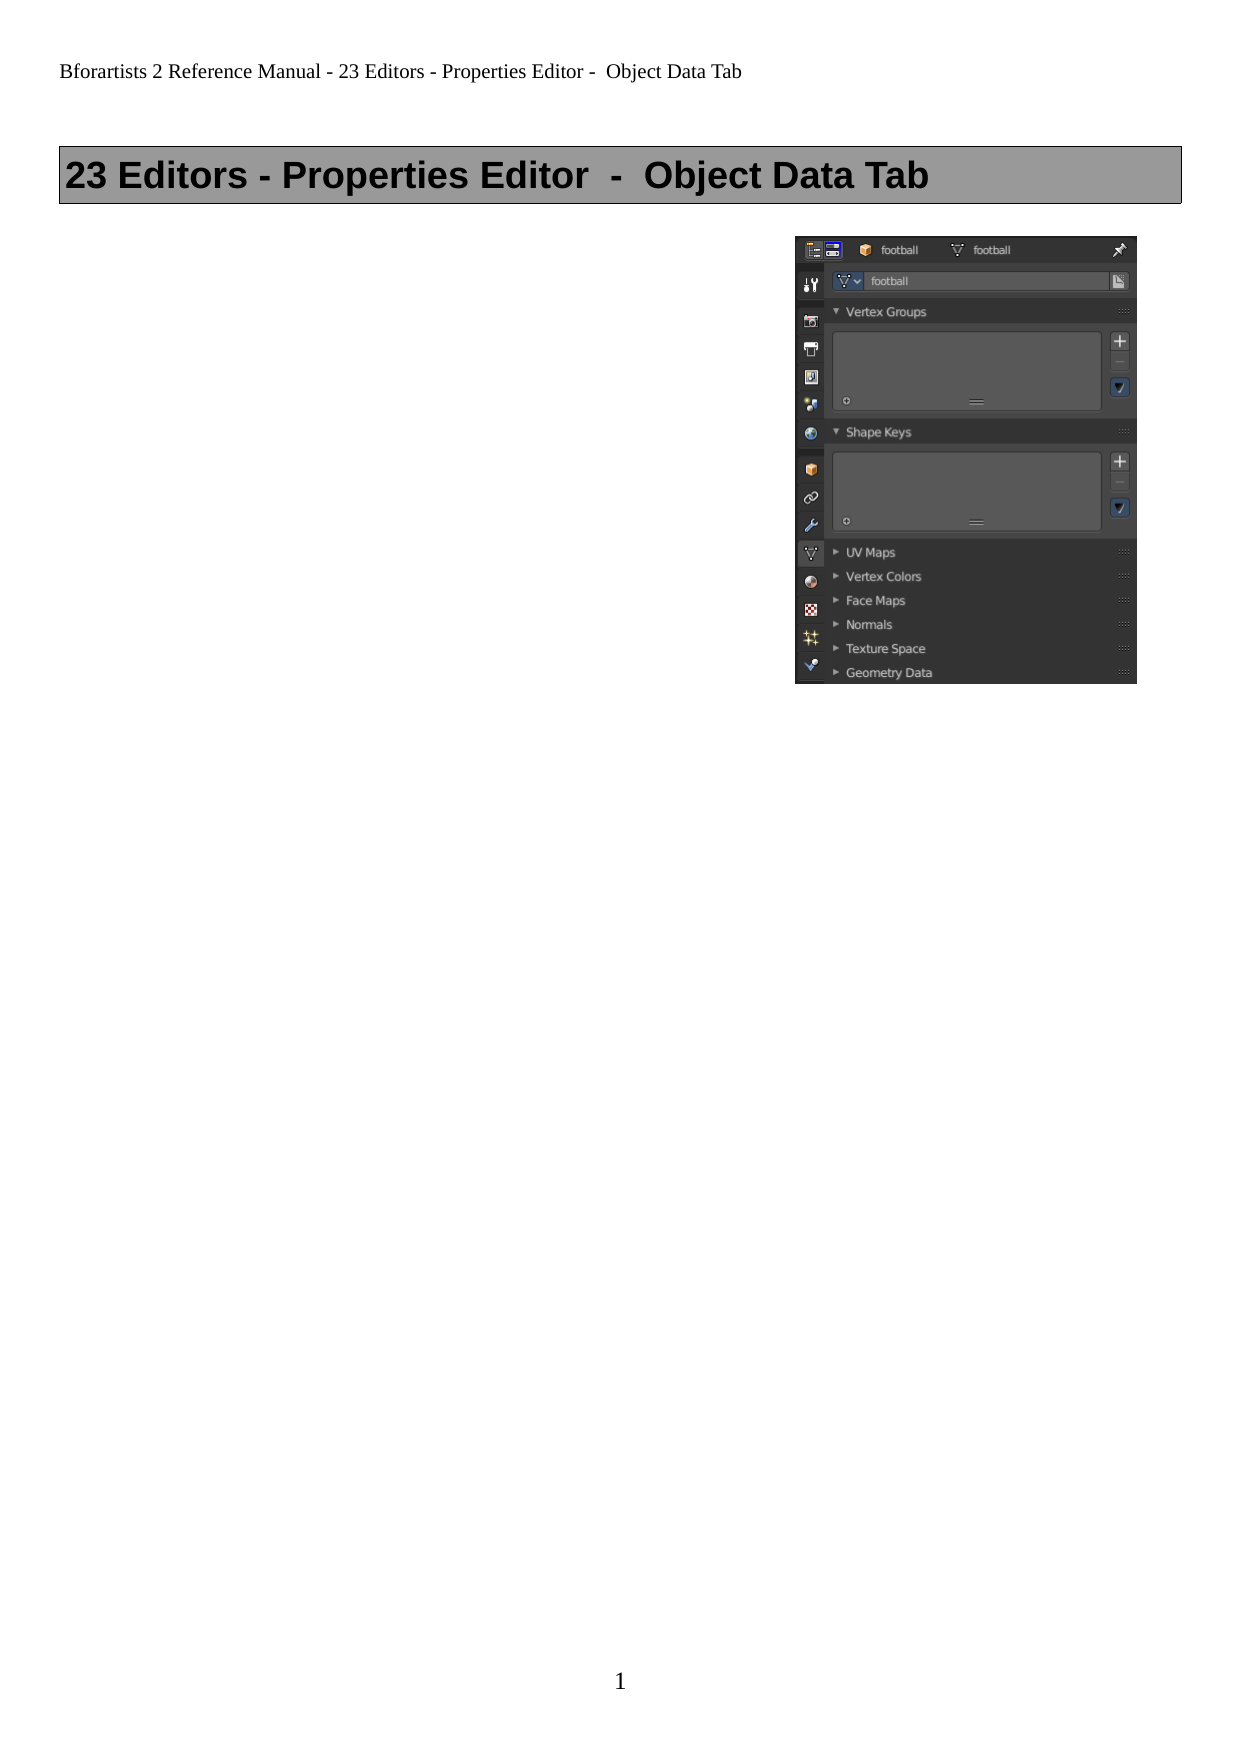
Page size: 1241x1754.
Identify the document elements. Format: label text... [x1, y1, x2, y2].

picture [795, 236, 1137, 684]
table_header 23 Editors - Properties Editor - Object Data Tab [60, 147, 1181, 203]
